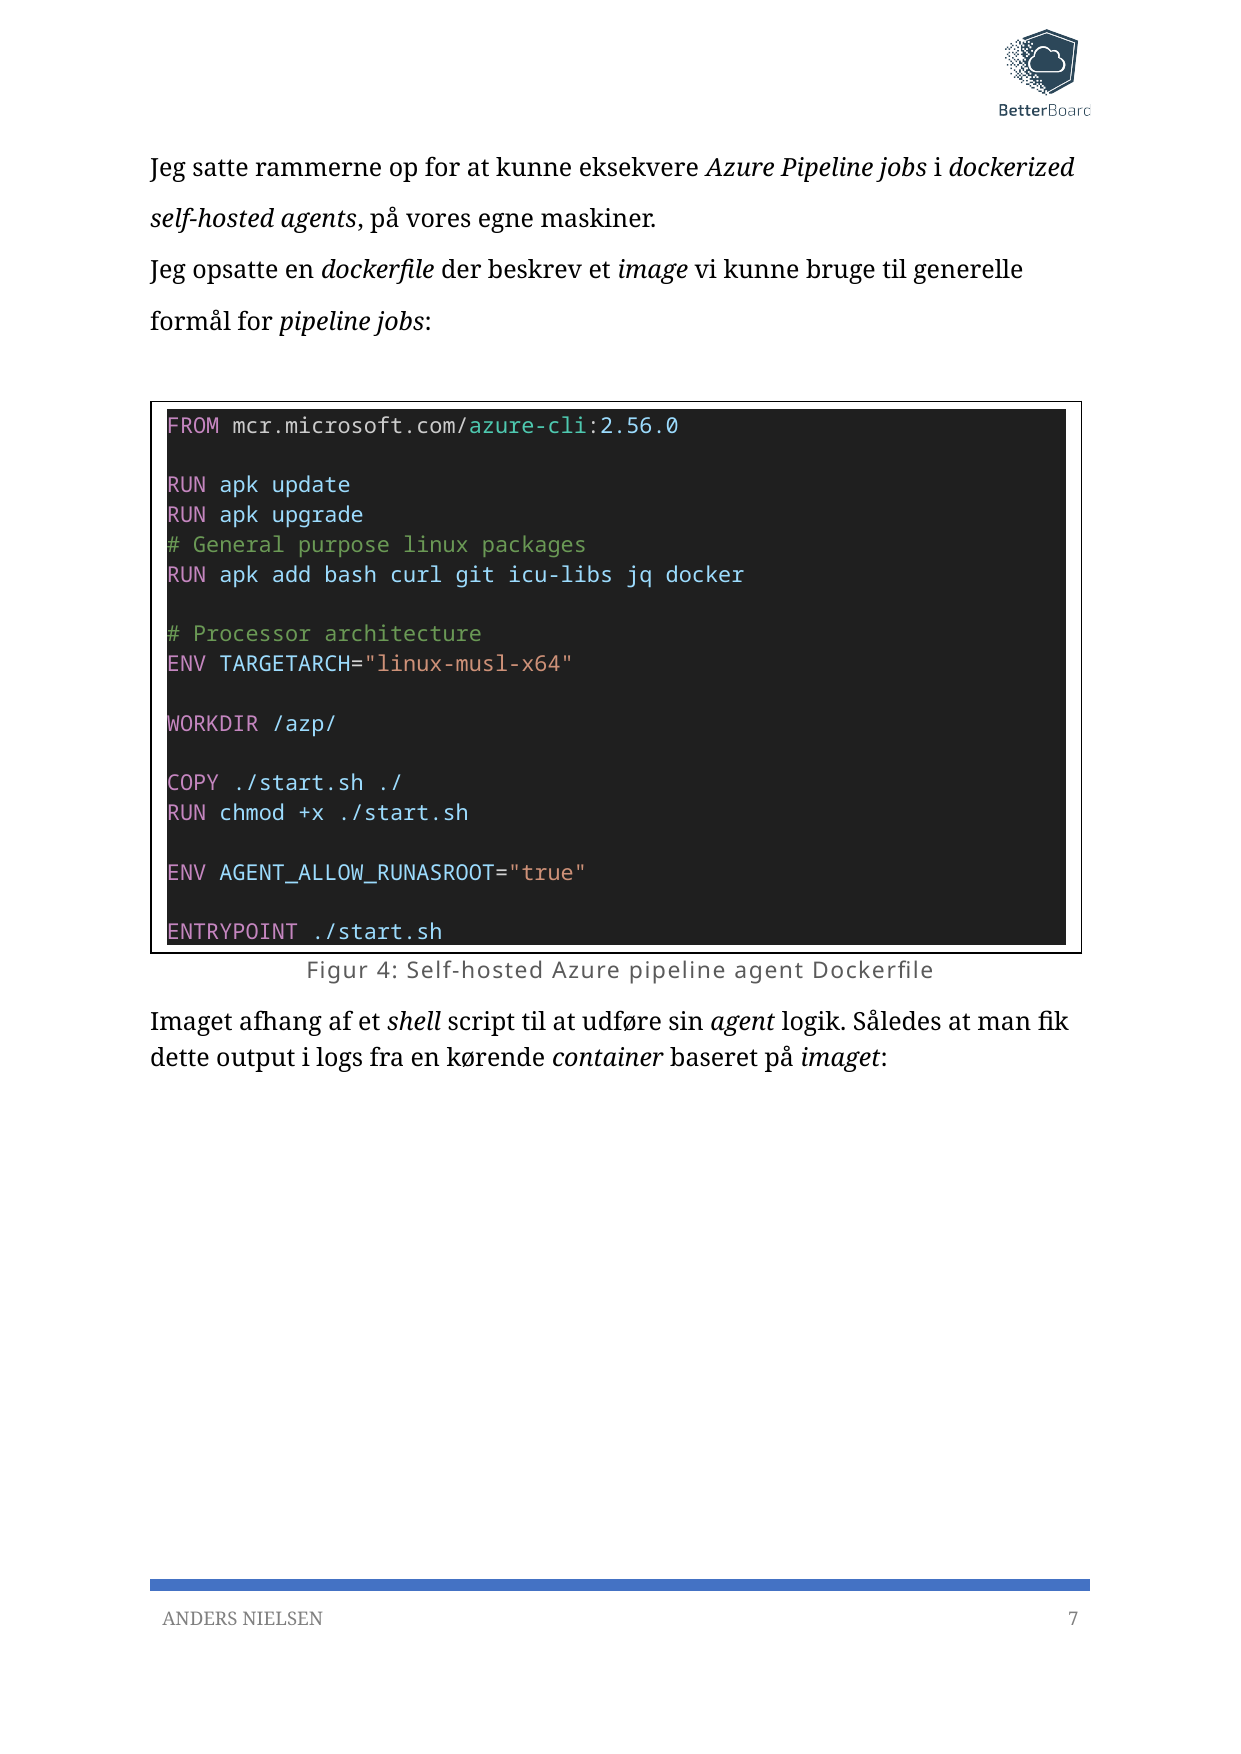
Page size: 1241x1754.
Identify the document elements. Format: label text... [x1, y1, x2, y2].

text Jeg satte rammerne op for at kunne eksekvere Azure Pipeline jobs i dockerized self-hosted agents, på vores egne maskiner. Jeg opsatte en dockerfile der beskrev et image vi kunne bruge til generelle formål for pipeline jobs: [150, 150, 1090, 337]
text RUN apk add bash curl git icu-libs jq docker [167, 558, 1066, 588]
text RUN chmod +x ./start.sh [167, 797, 1066, 827]
text # Processor architecture [167, 618, 1066, 648]
text COPY ./start.sh ./ [167, 767, 1066, 797]
subtitle Figur 4: Self-hosted Azure pipeline agent Dockerfile [150, 438, 1090, 985]
text # General purpose linux packages [167, 529, 1066, 558]
text ENV AGENT_ALLOW_RUNASROOT="true" [167, 856, 1066, 886]
text FROM mcr.microsoft.com/azure-cli:2.56.0 [167, 409, 1066, 439]
text Imaget afhang af et shell script til at udføre sin agent logik. Således at man fik dette output i logs fra en kørende container baseret på imaget: [150, 1003, 1090, 1074]
text ENV TARGETARCH="linux-musl-x64" [167, 648, 1066, 678]
text WORKDIR /azp/ [167, 707, 1066, 737]
text RUN apk upgrade [167, 499, 1066, 529]
text RUN apk update [167, 469, 1066, 499]
text ENTRYPOINT ./start.sh [167, 916, 1066, 945]
